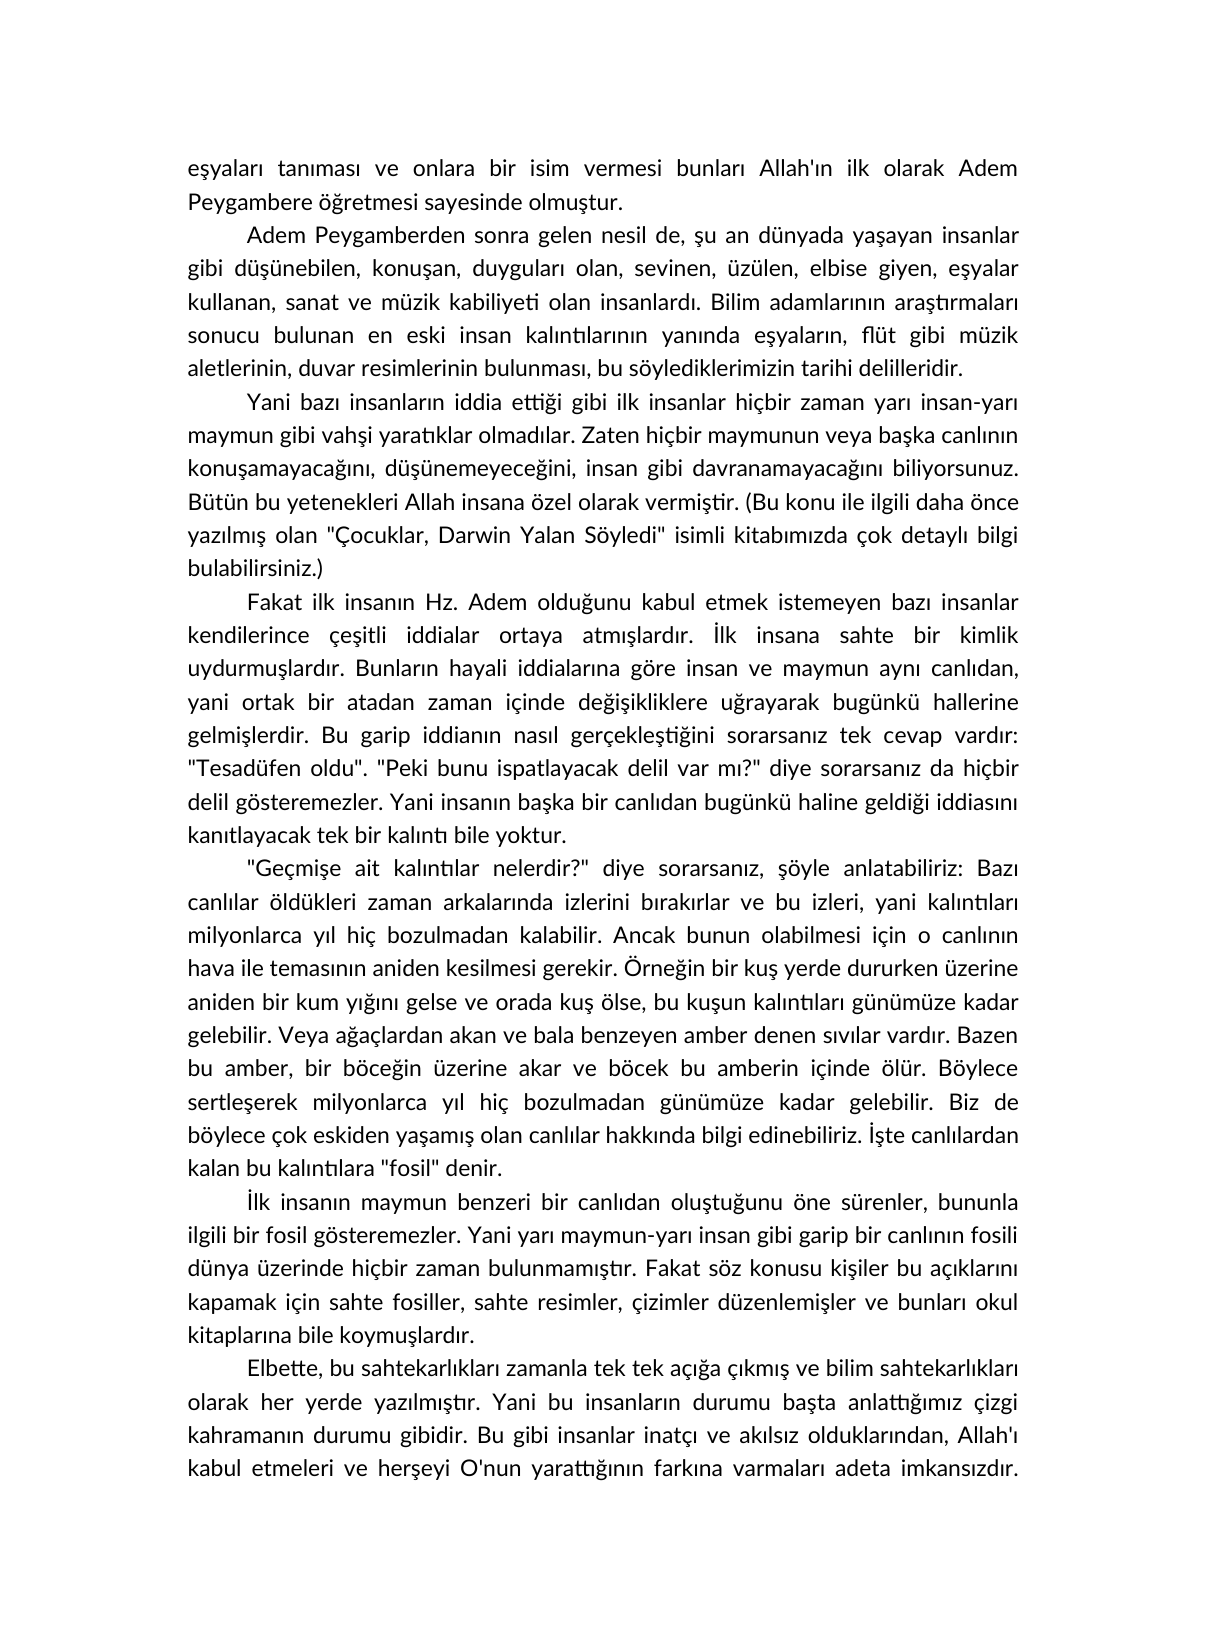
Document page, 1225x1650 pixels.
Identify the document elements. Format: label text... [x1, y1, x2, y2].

text İlk insanın maymun benzeri bir canlıdan oluştuğunu öne sürenler, bununla ilgili bir fosil gösteremezler. Yani yarı maymun-yarı insan gibi garip bir canlının fosili dünya üzerinde hiçbir zaman bulunmamıştır. Fakat söz konusu kişiler bu açıklarını kapamak için sahte fosiller, sahte resimler, çizimler düzenlemişler ve bunları okul kitaplarına bile koymuşlardır. [187, 1183, 1020, 1350]
text eşyaları tanıması ve onlara bir isim vermesi bunları Allah'ın ilk olarak Adem Peygambere öğretmesi sayesinde olmuştur. [187, 150, 1020, 217]
text "Geçmişe ait kalıntılar nelerdir?" diye sorarsanız, şöyle anlatabiliriz: Bazı canlılar öldükleri zaman arkalarında izlerini bırakırlar ve bu izleri, yani kalıntıları milyonlarca yıl hiç bozulmadan kalabilir. Ancak bunun olabilmesi için o canlının hava ile temasının aniden kesilmesi gerekir. Örneğin bir kuş yerde dururken üzerine aniden bir kum yığını gelse ve orada kuş ölse, bu kuşun kalıntıları günümüze kadar gelebilir. Veya ağaçlardan akan ve bala benzeyen amber denen sıvılar vardır. Bazen bu amber, bir böceğin üzerine akar ve böcek bu amberin içinde ölür. Böylece sertleşerek milyonlarca yıl hiç bozulmadan günümüze kadar gelebilir. Biz de böylece çok eskiden yaşamış olan canlılar hakkında bilgi edinebiliriz. İşte canlılardan kalan bu kalıntılara "fosil" denir. [187, 850, 1020, 1183]
text Yani bazı insanların iddia ettiği gibi ilk insanlar hiçbir zaman yarı insan-yarı maymun gibi vahşi yaratıklar olmadılar. Zaten hiçbir maymunun veya başka canlının konuşamayacağını, düşünemeyeceğini, insan gibi davranamayacağını biliyorsunuz. Bütün bu yetenekleri Allah insana özel olarak vermiştir. (Bu konu ile ilgili daha önce yazılmış olan "Çocuklar, Darwin Yalan Söyledi" isimli kitabımızda çok detaylı bilgi bulabilirsiniz.) [187, 383, 1020, 583]
text Elbette, bu sahtekarlıkları zamanla tek tek açığa çıkmış ve bilim sahtekarlıkları olarak her yerde yazılmıştır. Yani bu insanların durumu başta anlattığımız çizgi kahramanın durumu gibidir. Bu gibi insanlar inatçı ve akılsız olduklarından, Allah'ı kabul etmeleri ve herşeyi O'nun yarattığının farkına varmaları adeta imkansızdır. [187, 1350, 1020, 1483]
text Fakat ilk insanın Hz. Adem olduğunu kabul etmek istemeyen bazı insanlar kendilerince çeşitli iddialar ortaya atmışlardır. İlk insana sahte bir kimlik uydurmuşlardır. Bunların hayali iddialarına göre insan ve maymun aynı canlıdan, yani ortak bir atadan zaman içinde değişikliklere uğrayarak bugünkü hallerine gelmişlerdir. Bu garip iddianın nasıl gerçekleştiğini sorarsanız tek cevap vardır: "Tesadüfen oldu". "Peki bunu ispatlayacak delil var mı?" diye sorarsanız da hiçbir delil gösteremezler. Yani insanın başka bir canlıdan bugünkü haline geldiği iddiasını kanıtlayacak tek bir kalıntı bile yoktur. [187, 583, 1020, 850]
text Adem Peygamberden sonra gelen nesil de, şu an dünyada yaşayan insanlar gibi düşünebilen, konuşan, duyguları olan, sevinen, üzülen, elbise giyen, eşyalar kullanan, sanat ve müzik kabiliyeti olan insanlardı. Bilim adamlarının araştırmaları sonucu bulunan en eski insan kalıntılarının yanında eşyaların, flüt gibi müzik aletlerinin, duvar resimlerinin bulunması, bu söylediklerimizin tarihi delilleridir. [187, 217, 1020, 383]
